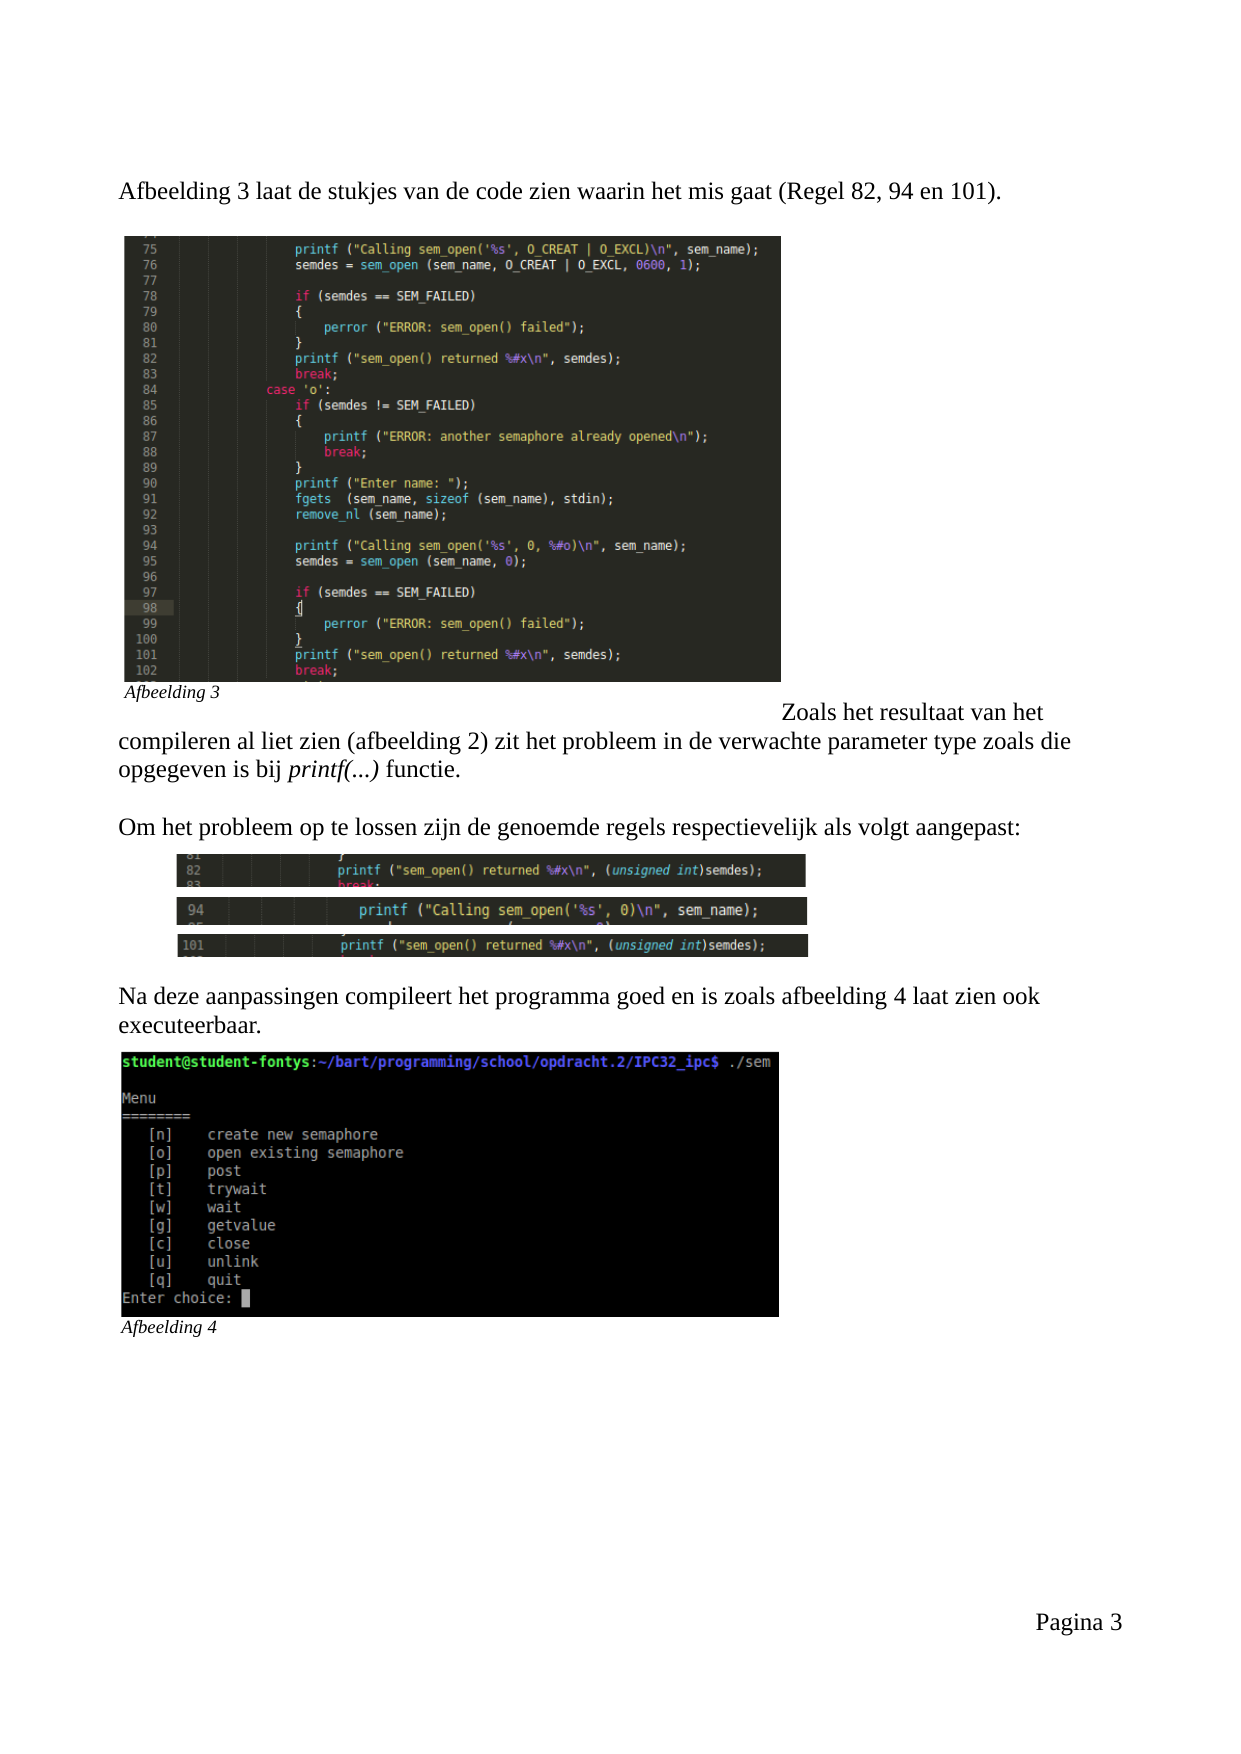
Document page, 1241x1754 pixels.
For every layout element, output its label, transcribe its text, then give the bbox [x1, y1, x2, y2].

picture [177, 934, 809, 957]
text Om het probleem op te lossen zijn de genoemde regels respectievelijk als volgt aangepast: [118, 812, 1122, 841]
picture [176, 897, 808, 925]
text Afbeelding 4 [121, 1317, 779, 1338]
picture [124, 236, 781, 682]
text Na deze aanpassingen compileert het programma goed en is zoals afbeelding 4 laat zien ook executeerbaar. [118, 981, 1122, 1039]
text Afbeelding 3 laat de stukjes van de code zien waarin het mis gaat (Regel 82, 94 en 101). [118, 176, 1122, 205]
text Afbeelding 3 [124, 682, 781, 703]
picture [121, 1051, 779, 1317]
text Zoals het resultaat van het compileren al liet zien (afbeelding 2) zit het probleem in de verwachte parameter type zoals die opgegeven is bij printf(...) functie. [118, 697, 1122, 783]
picture [176, 854, 806, 887]
